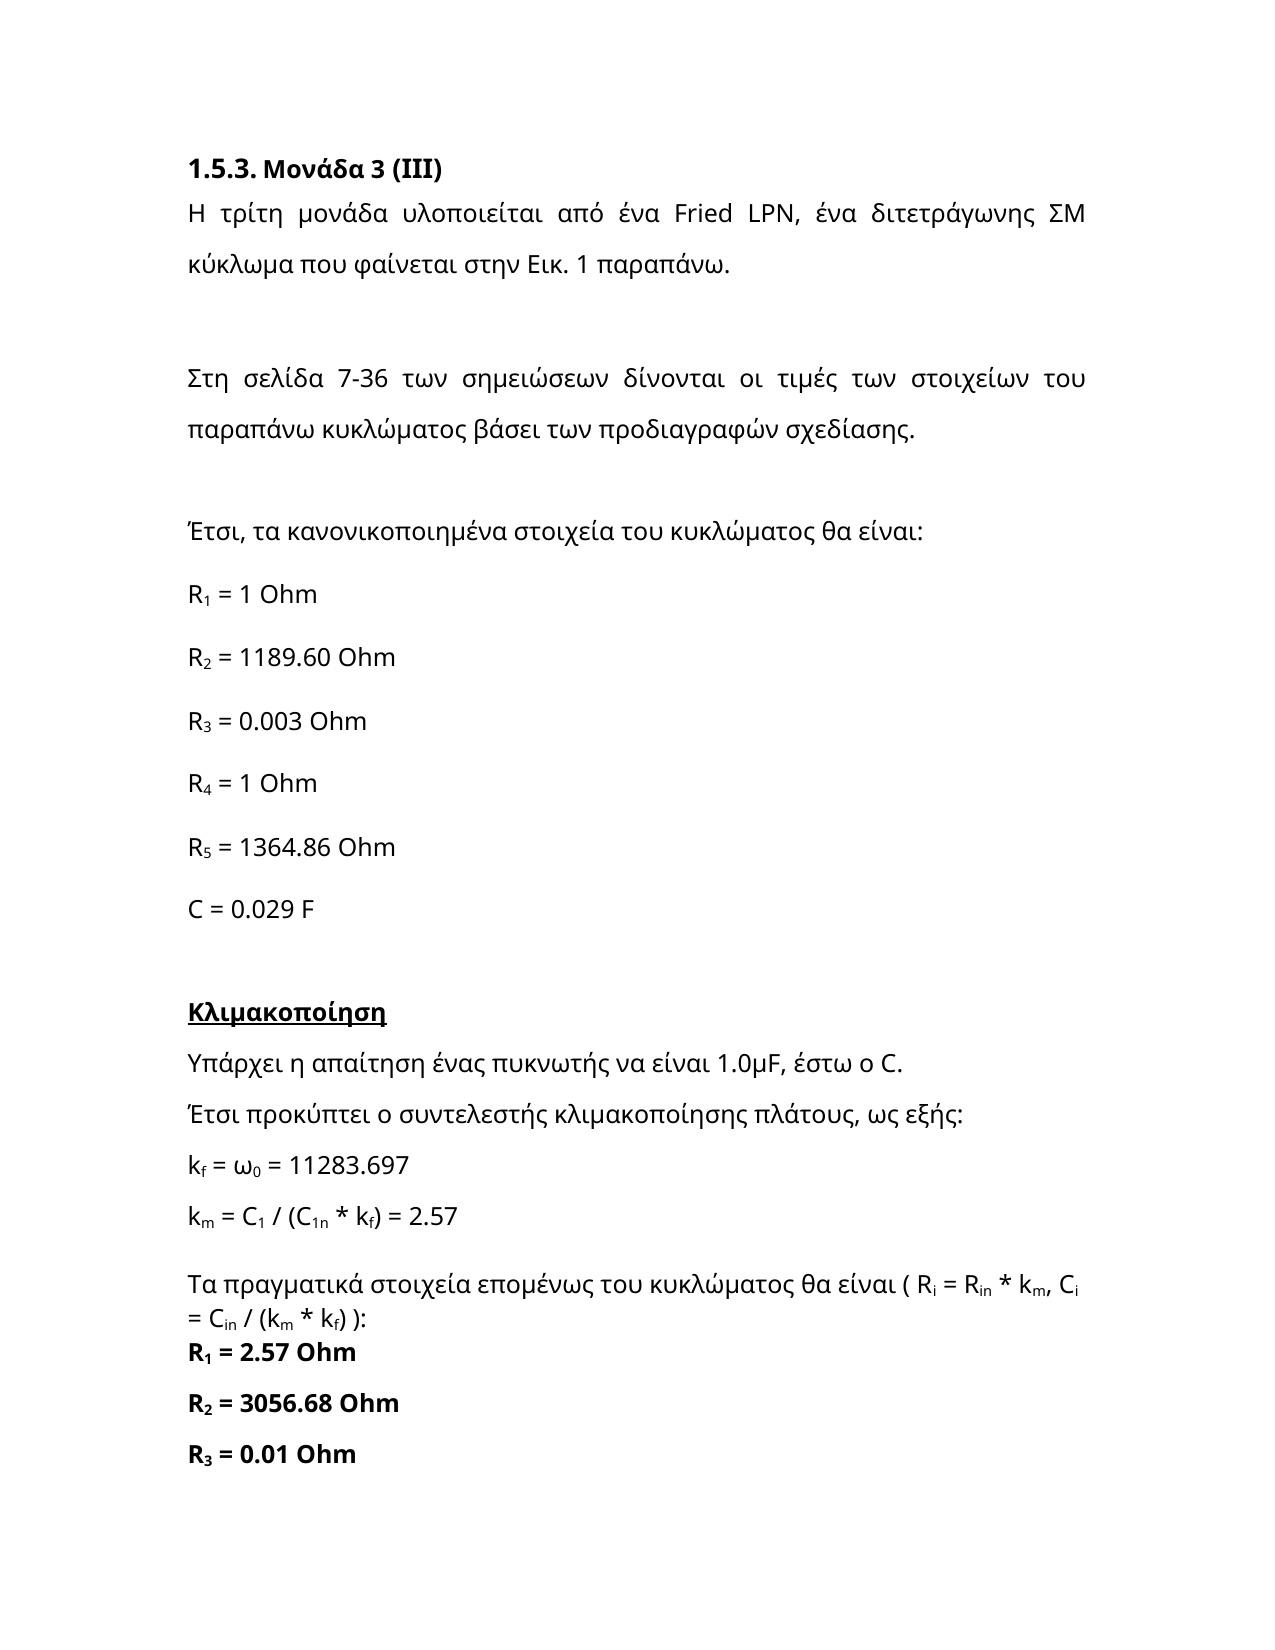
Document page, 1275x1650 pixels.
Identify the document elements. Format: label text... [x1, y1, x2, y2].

text km = C1 / (C1n * kf) = 2.57 [187, 1198, 1087, 1232]
text R1 = 1 Ohm [187, 577, 1087, 611]
text R1 = 2.57 Ohm [187, 1335, 1087, 1369]
text R2 = 3056.68 Ohm [187, 1386, 1087, 1420]
text R4 = 1 Ohm [187, 766, 1087, 800]
text Τα πραγματικά στοιχεία επομένως του κυκλώματος θα είναι ( Ri = Rin * km, Ci = Cin / (km * kf) ): [187, 1267, 1087, 1335]
text R2 = 1189.60 Ohm [187, 640, 1087, 674]
text Στη σελίδα 7-36 των σημειώσεων δίνονται οι τιμές των στοιχείων του παραπάνω κυκλώματος βάσει των προδιαγραφών σχεδίασης. [187, 361, 1087, 446]
text C = 0.029 F [187, 892, 1087, 926]
text R3 = 0.003 Ohm [187, 703, 1087, 737]
text R5 = 1364.86 Ohm [187, 829, 1087, 863]
text Υπάρχει η απαίτηση ένας πυκνωτής να είναι 1.0μF, έστω ο C. [187, 1045, 1087, 1079]
text Η τρίτη μονάδα υλοποιείται από ένα Fried LPN, ένα διτετράγωνης ΣΜ κύκλωμα που φαίνεται στην Εικ. 1 παραπάνω. [187, 196, 1087, 281]
text Έτσι, τα κανονικοποιημένα στοιχεία του κυκλώματος θα είναι: [187, 514, 1087, 548]
text R3 = 0.01 Ohm [187, 1437, 1087, 1471]
text kf = ω0 = 11283.697 [187, 1147, 1087, 1181]
text Κλιμακοποίηση [187, 994, 1087, 1028]
text Έτσι προκύπτει ο συντελεστής κλιμακοποίησης πλάτους, ως εξής: [187, 1096, 1087, 1130]
subtitle Μονάδα 3 (ΙII) [187, 150, 1087, 187]
